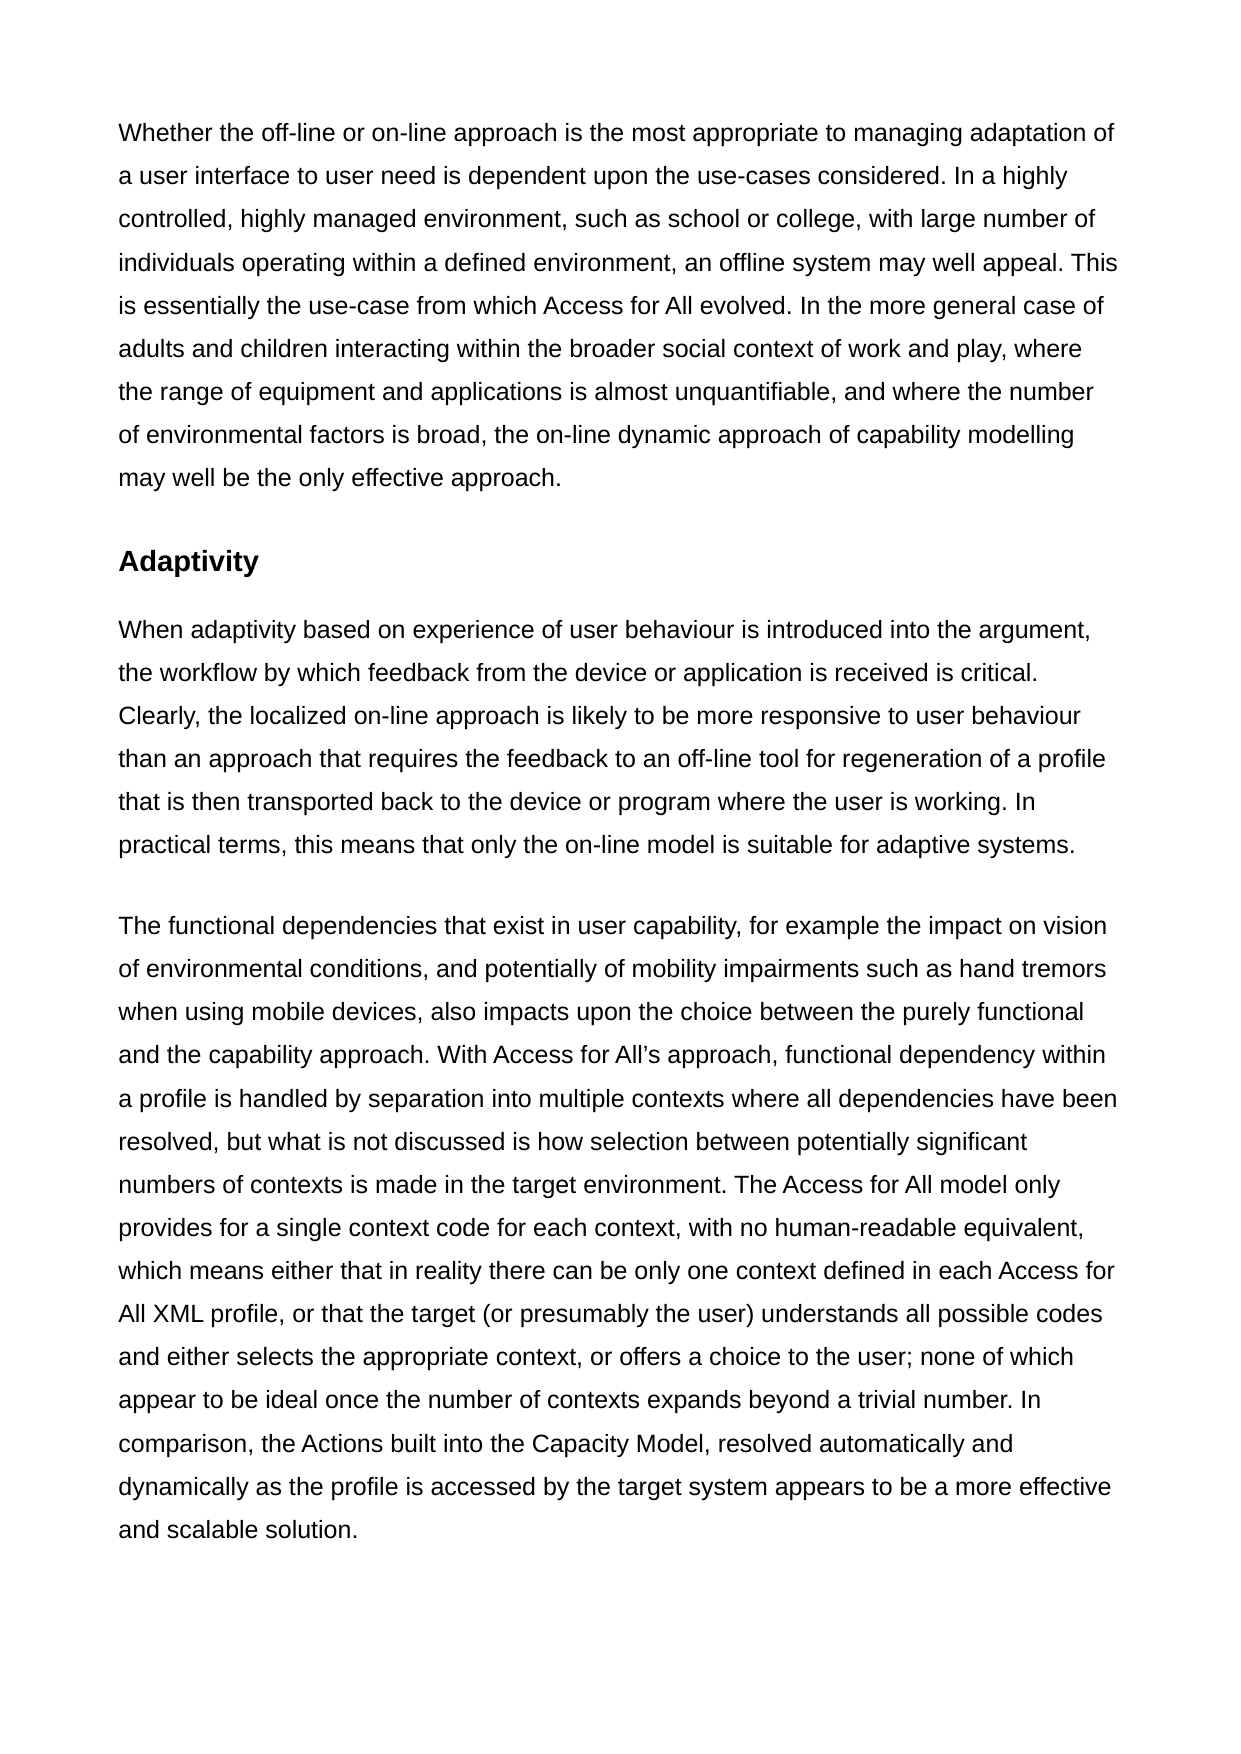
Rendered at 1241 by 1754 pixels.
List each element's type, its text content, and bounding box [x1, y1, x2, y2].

text The functional dependencies that exist in user capability, for example the impact on vision of environmental conditions, and potentially of mobility impairments such as hand tremors when using mobile devices, also impacts upon the choice between the purely functional and the capability approach. With Access for All’s approach, functional dependency within a profile is handled by separation into multiple contexts where all dependencies have been resolved, but what is not discussed is how selection between potentially significant numbers of contexts is made in the target environment. The Access for All model only provides for a single context code for each context, with no human-readable equivalent, which means either that in reality there can be only one context defined in each Access for All XML profile, or that the target (or presumably the user) understands all possible codes and either selects the appropriate context, or offers a choice to the user; none of which appear to be ideal once the number of contexts expands beyond a trivial number. In comparison, the Actions built into the Capacity Model, resolved automatically and dynamically as the profile is accessed by the target system appears to be a more effective and scalable solution. [118, 911, 1122, 1543]
text When adaptivity based on experience of user behaviour is introduced into the argument, the workflow by which feedback from the device or application is received is critical. Clearly, the localized on-line approach is likely to be more responsive to user behaviour than an approach that requires the feedback to an off-line tool for regeneration of a profile that is then transported back to the device or program where the user is working. In practical terms, this means that only the on-line model is suitable for adaptive systems. [118, 615, 1122, 859]
subtitle Adaptivity [118, 544, 1122, 577]
text Whether the off-line or on-line approach is the most appropriate to managing adaptation of a user interface to user need is dependent upon the use-cases considered. In a highly controlled, highly managed environment, such as school or college, with large number of individuals operating within a defined environment, an offline system may well appeal. This is essentially the use-case from which Access for All evolved. In the more general case of adults and children interacting within the broader social context of work and play, where the range of equipment and applications is almost unquantifiable, and where the number of environmental factors is broad, the on-line dynamic approach of capability modelling may well be the only effective approach. [118, 118, 1122, 492]
